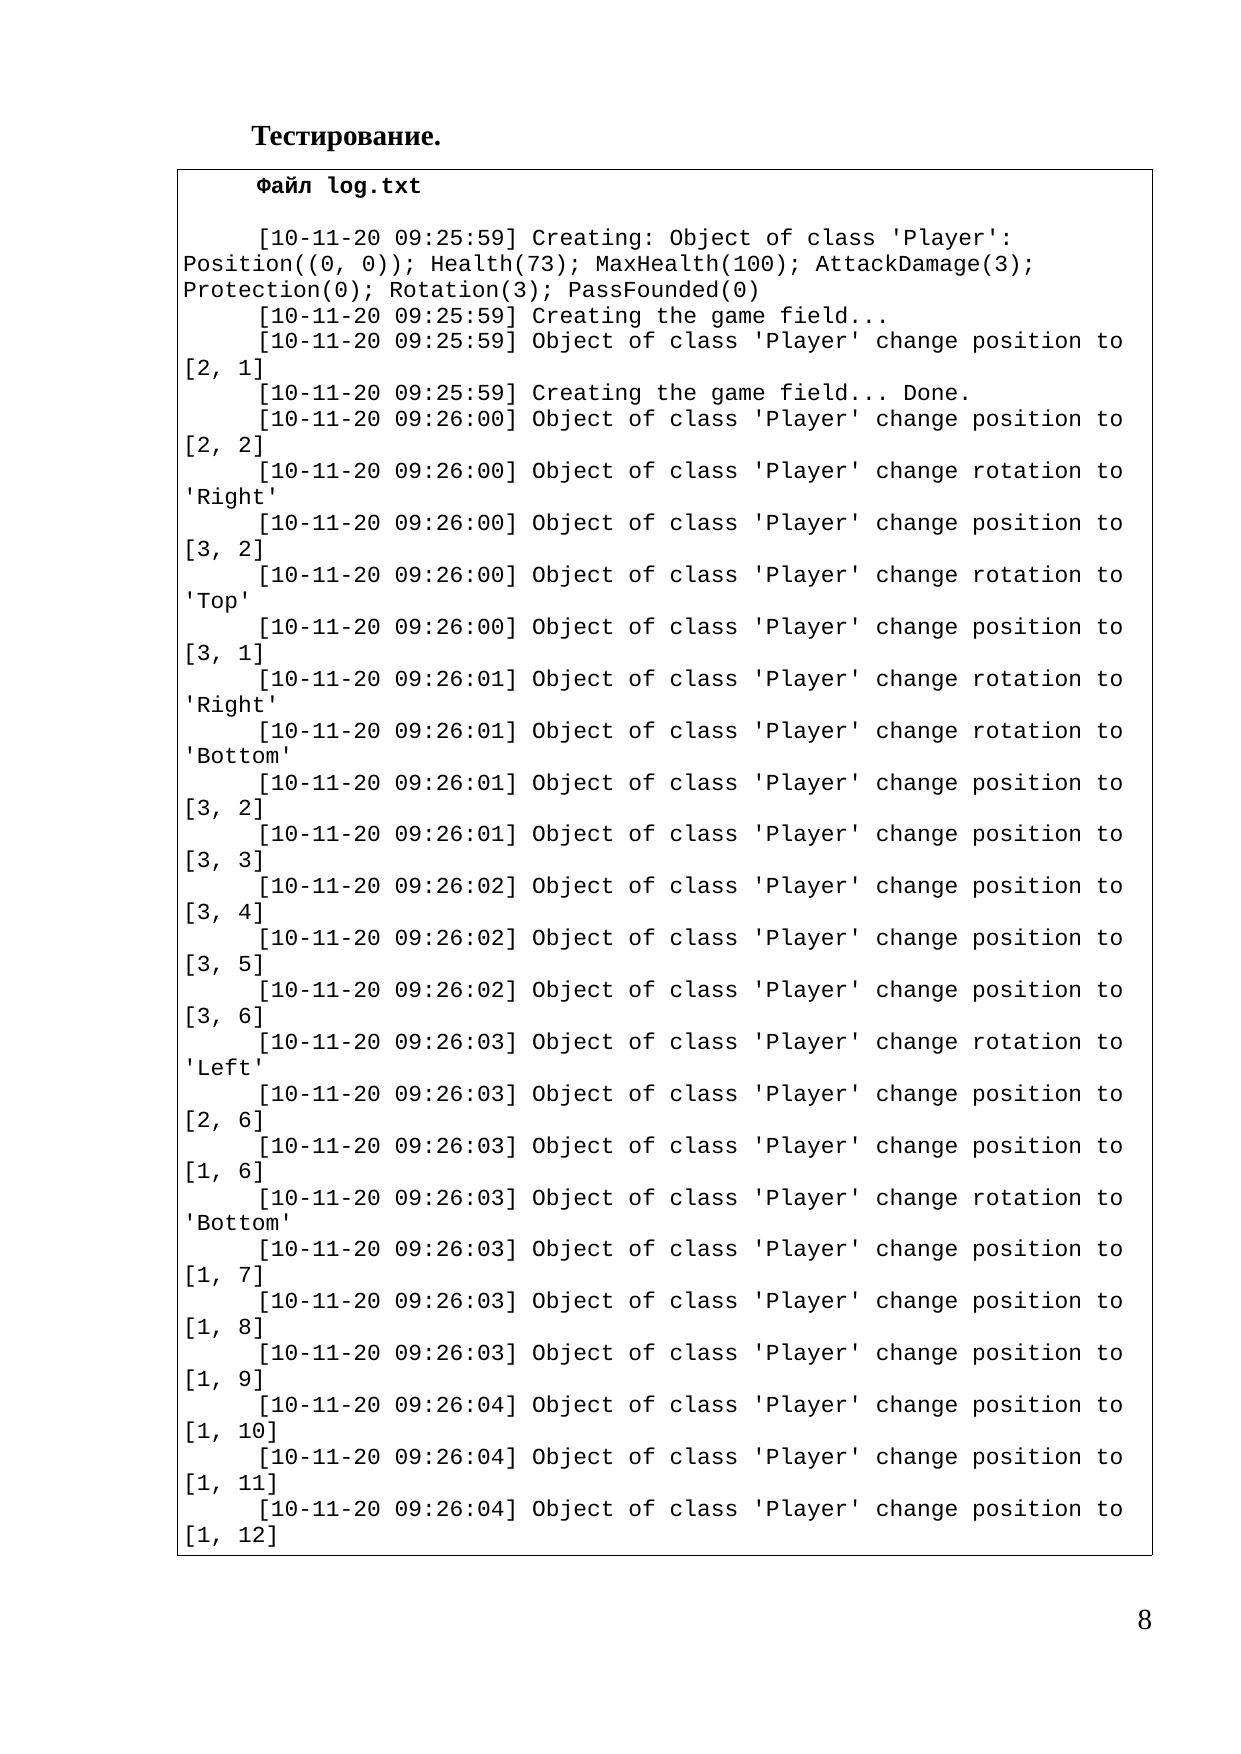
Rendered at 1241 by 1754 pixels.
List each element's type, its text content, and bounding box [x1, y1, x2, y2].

subtitle Тестирование. [177, 118, 1152, 152]
table_header Файл log.txt [10-11-20 09:25:59] Creating: Object of class 'Player': Position((0, 0)); Health(73); MaxHealth(100); AttackDamage(3); Protection(0); Rotation(3); PassFounded(0) [10-11-20 09:25:59] Creating the game field... [10-11-20 09:25:59] Object of class 'Player' change position to [2, 1] [10-11-20 09:25:59] Creating the game field... Done. [10-11-20 09:26:00] Object of class 'Player' change position to [2, 2] [10-11-20 09:26:00] Object of class 'Player' change rotation to 'Right' [10-11-20 09:26:00] Object of class 'Player' change position to [3, 2] [10-11-20 09:26:00] Object of class 'Player' change rotation to 'Top' [10-11-20 09:26:00] Object of class 'Player' change position to [3, 1] [10-11-20 09:26:01] Object of class 'Player' change rotation to 'Right' [10-11-20 09:26:01] Object of class 'Player' change rotation to 'Bottom' [10-11-20 09:26:01] Object of class 'Player' change position to [3, 2] [10-11-20 09:26:01] Object of class 'Player' change position to [3, 3] [10-11-20 09:26:02] Object of class 'Player' change position to [3, 4] [10-11-20 09:26:02] Object of class 'Player' change position to [3, 5] [10-11-20 09:26:02] Object of class 'Player' change position to [3, 6] [10-11-20 09:26:03] Object of class 'Player' change rotation to 'Left' [10-11-20 09:26:03] Object of class 'Player' change position to [2, 6] [10-11-20 09:26:03] Object of class 'Player' change position to [1, 6] [10-11-20 09:26:03] Object of class 'Player' change rotation to 'Bottom' [10-11-20 09:26:03] Object of class 'Player' change position to [1, 7] [10-11-20 09:26:03] Object of class 'Player' change position to [1, 8] [10-11-20 09:26:03] Object of class 'Player' change position to [1, 9] [10-11-20 09:26:04] Object of class 'Player' change position to [1, 10] [10-11-20 09:26:04] Object of class 'Player' change position to [1, 11] [10-11-20 09:26:04] Object of class 'Player' change position to [1, 12] [178, 170, 1152, 1555]
